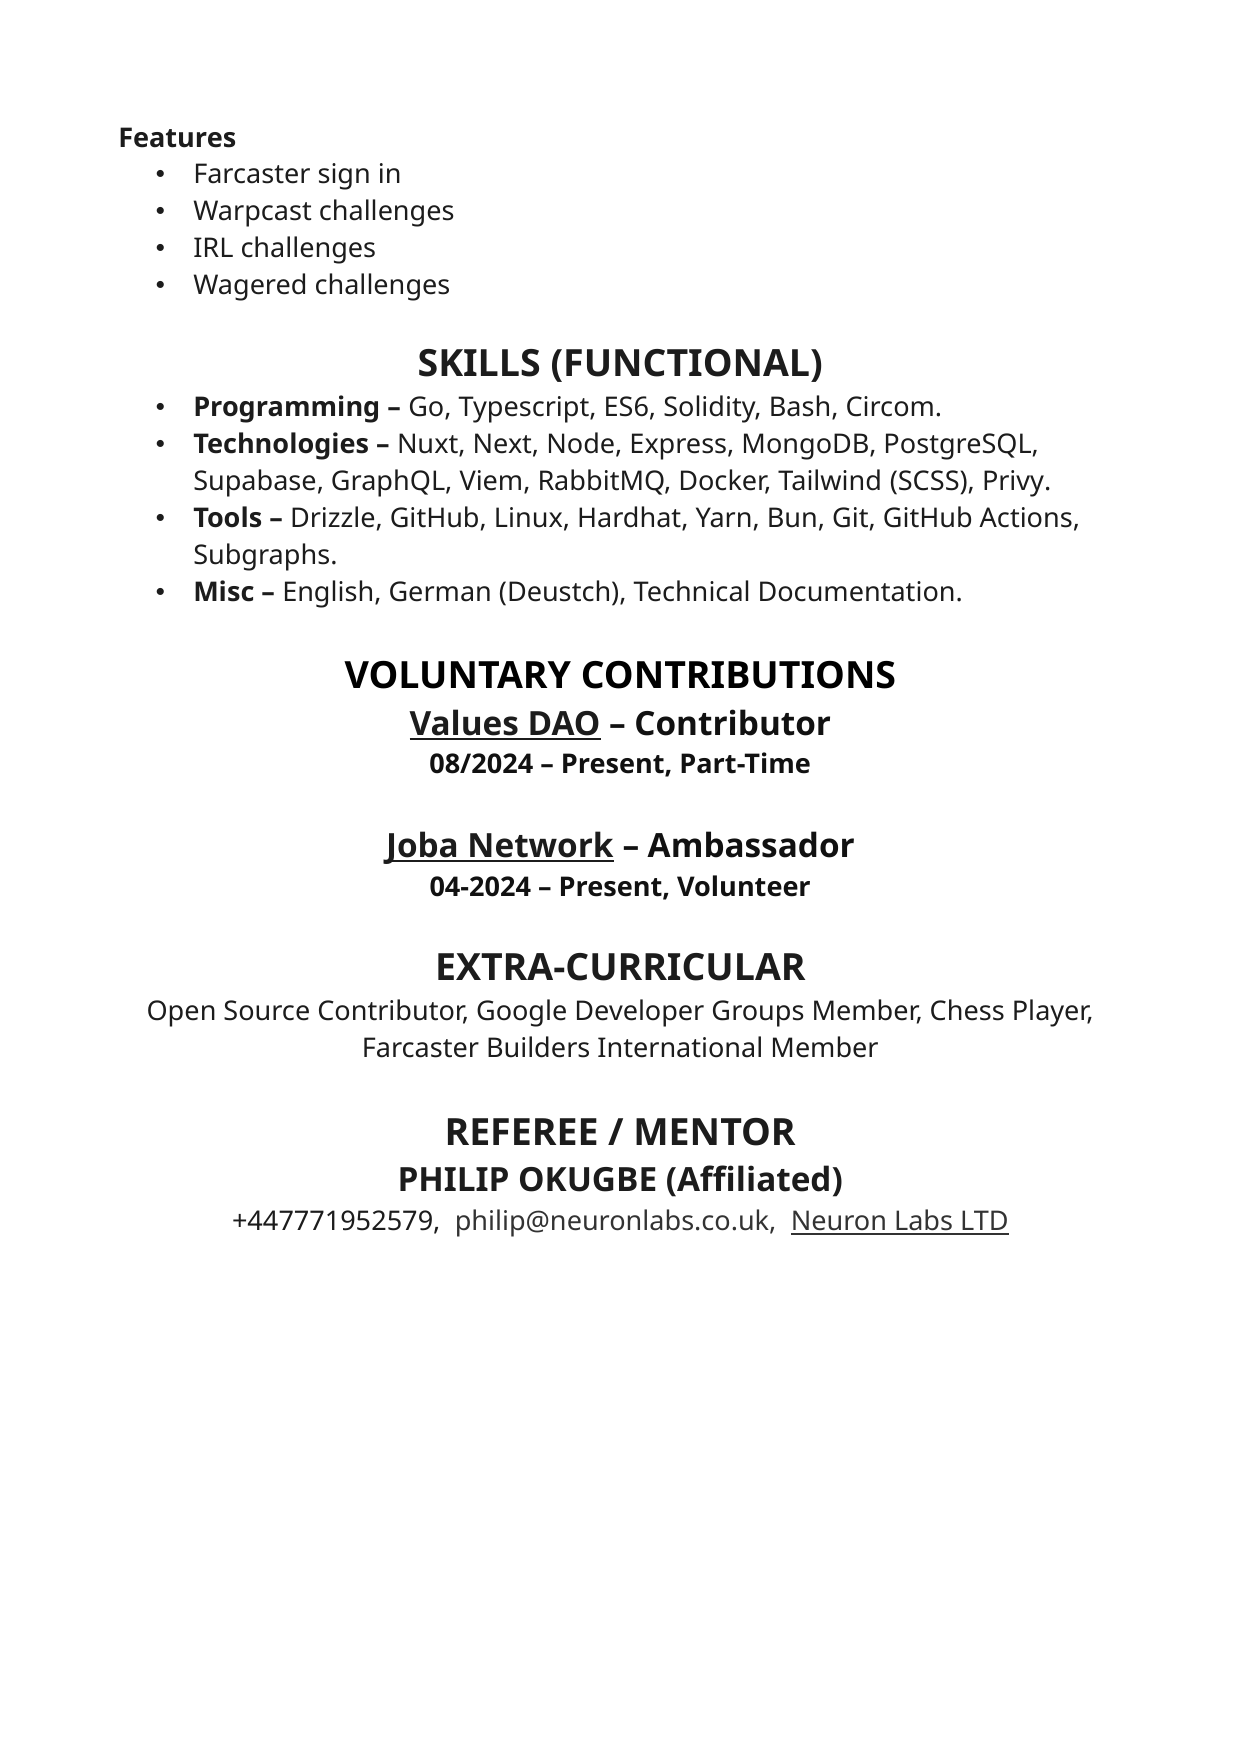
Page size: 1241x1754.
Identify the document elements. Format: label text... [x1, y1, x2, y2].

list Misc – English, German (Deustch), Technical Documentation. [156, 572, 1122, 609]
list Tools – Drizzle, GitHub, Linux, Hardhat, Yarn, Bun, Git, GitHub Actions, Subgraphs. [156, 498, 1122, 572]
list Farcaster sign in [156, 155, 1122, 192]
list Technologies – Nuxt, Next, Node, Express, MongoDB, PostgreSQL, Supabase, GraphQL, Viem, RabbitMQ, Docker, Tailwind (SCSS), Privy. [156, 424, 1122, 498]
text SKILLS (FUNCTIONAL) [118, 337, 1122, 388]
list Programming – Go, Typescript, ES6, Solidity, Bash, Circom. [156, 388, 1122, 424]
text 04-2024 – Present, Volunteer [118, 867, 1122, 904]
text Features [118, 118, 1122, 155]
text Values DAO – Contributor [118, 699, 1122, 745]
text Joba Network – Ambassador [118, 822, 1122, 867]
list Wagered challenges [156, 266, 1122, 302]
list IRL challenges [156, 229, 1122, 266]
text VOLUNTARY CONTRIBUTIONS [118, 648, 1122, 699]
list Warpcast challenges [156, 192, 1122, 229]
text Open Source Contributor, Google Developer Groups Member, Chess Player, Farcaster Builders International Member [118, 992, 1122, 1066]
text PHILIP OKUGBE (Affiliated) [118, 1156, 1122, 1202]
text EXTRA-CURRICULAR [118, 941, 1122, 992]
text +447771952579, philip@neuronlabs.co.uk, Neuron Labs LTD [118, 1202, 1122, 1238]
text REFEREE / MENTOR [118, 1105, 1122, 1156]
text 08/2024 – Present, Part-Time [118, 745, 1122, 782]
